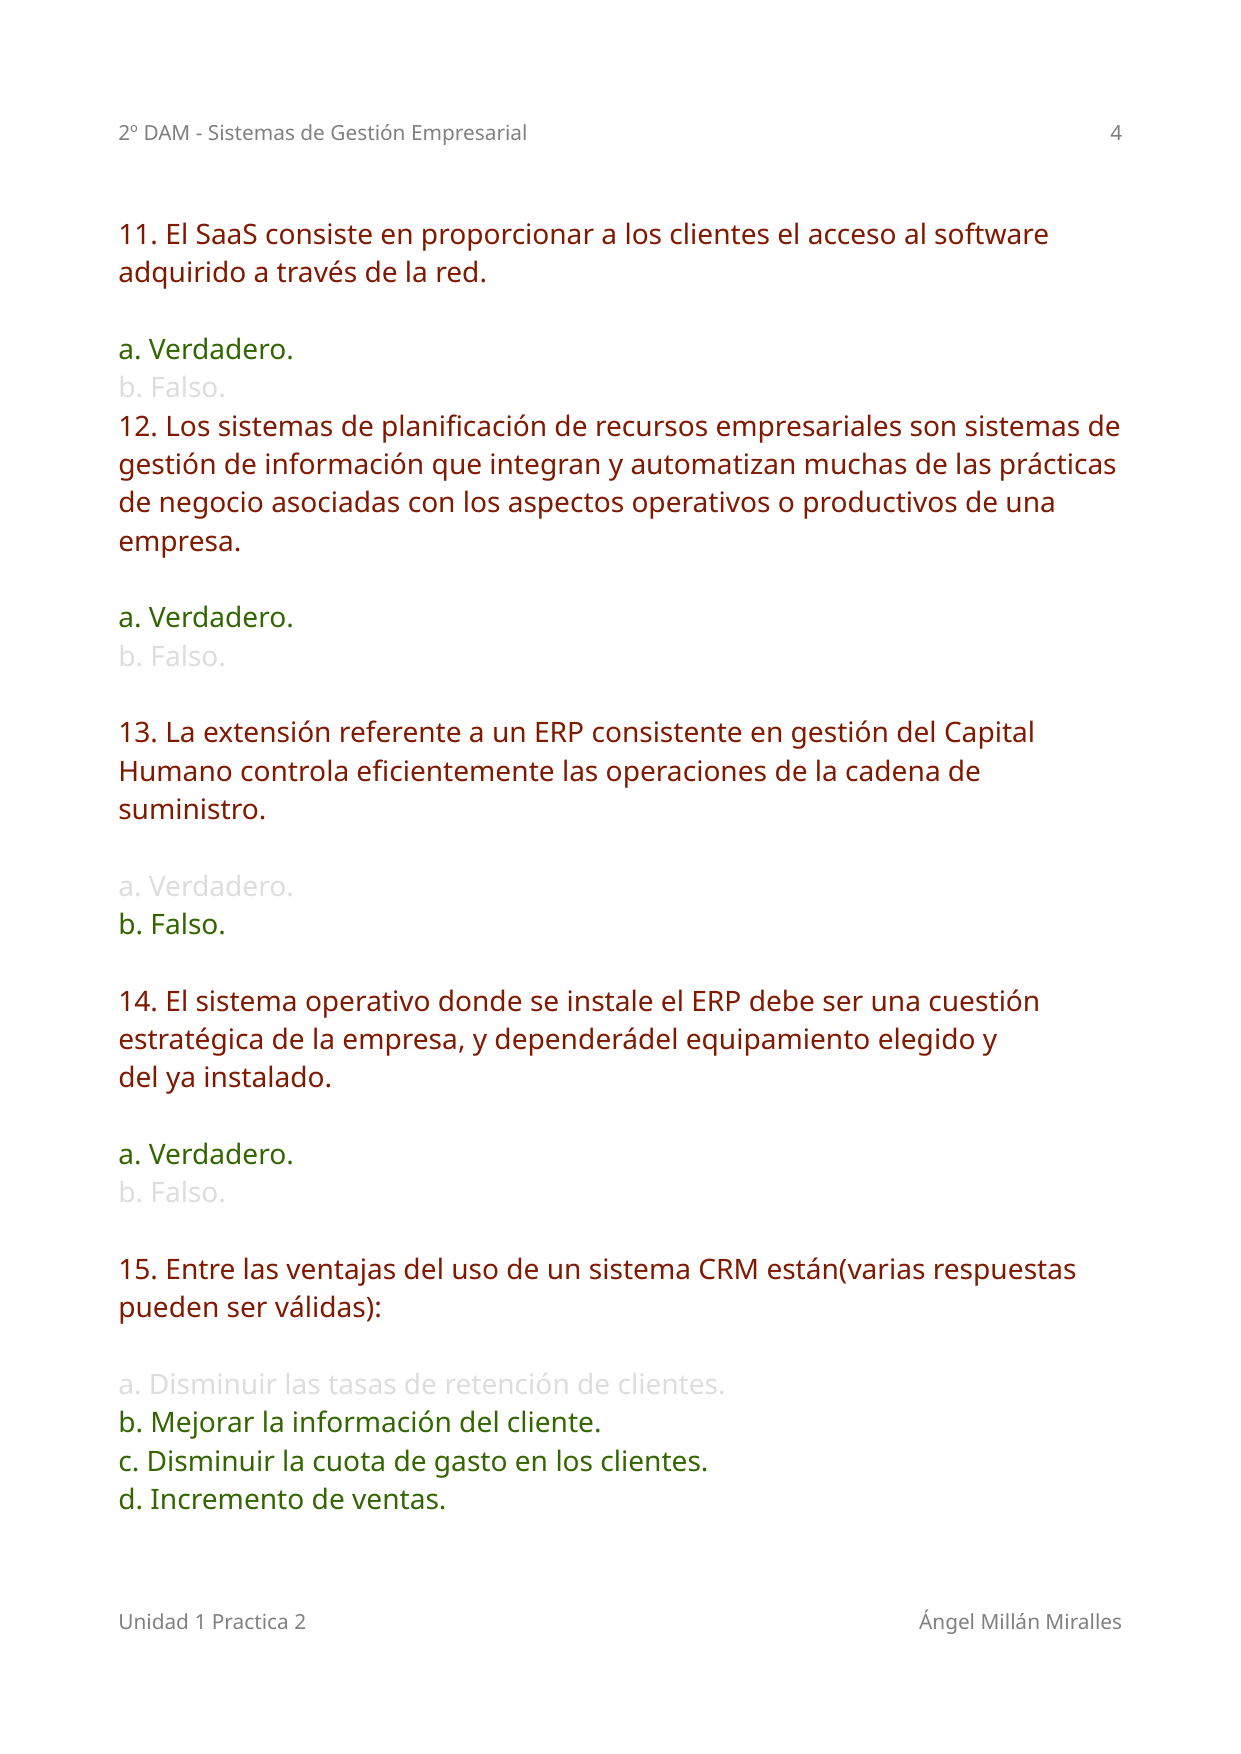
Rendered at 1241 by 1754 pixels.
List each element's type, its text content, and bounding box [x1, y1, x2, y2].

text 15. Entre las ventajas del uso de un sistema CRM están(varias respuestas pueden ser válidas): [118, 1249, 1122, 1326]
text b. Falso. [118, 368, 1122, 406]
text b. Falso. [118, 1173, 1122, 1211]
text 14. El sistema operativo donde se instale el ERP debe ser una cuestión estratégica de la empresa, y dependerádel equipamiento elegido y [118, 981, 1122, 1058]
text b. Falso. [118, 904, 1122, 943]
text a. Verdadero. [118, 1134, 1122, 1173]
text b. Mejorar la información del cliente. [118, 1403, 1122, 1441]
text 13. La extensión referente a un ERP consistente en gestión del Capital Humano controla eficientemente las operaciones de la cadena de suministro. [118, 713, 1122, 828]
text d. Incremento de ventas. [118, 1479, 1122, 1518]
text del ya instalado. [118, 1058, 1122, 1096]
text a. Disminuir las tasas de retención de clientes. [118, 1364, 1122, 1403]
text a. Verdadero. [118, 329, 1122, 368]
text 12. Los sistemas de planificación de recursos empresariales son sistemas de gestión de información que integran y automatizan muchas de las prácticas de negocio asociadas con los aspectos operativos o productivos de una empresa. [118, 406, 1122, 559]
text c. Disminuir la cuota de gasto en los clientes. [118, 1441, 1122, 1479]
text b. Falso. [118, 636, 1122, 674]
text a. Verdadero. [118, 598, 1122, 636]
text a. Verdadero. [118, 866, 1122, 904]
text 11. El SaaS consiste en proporcionar a los clientes el acceso al software adquirido a través de la red. [118, 214, 1122, 291]
